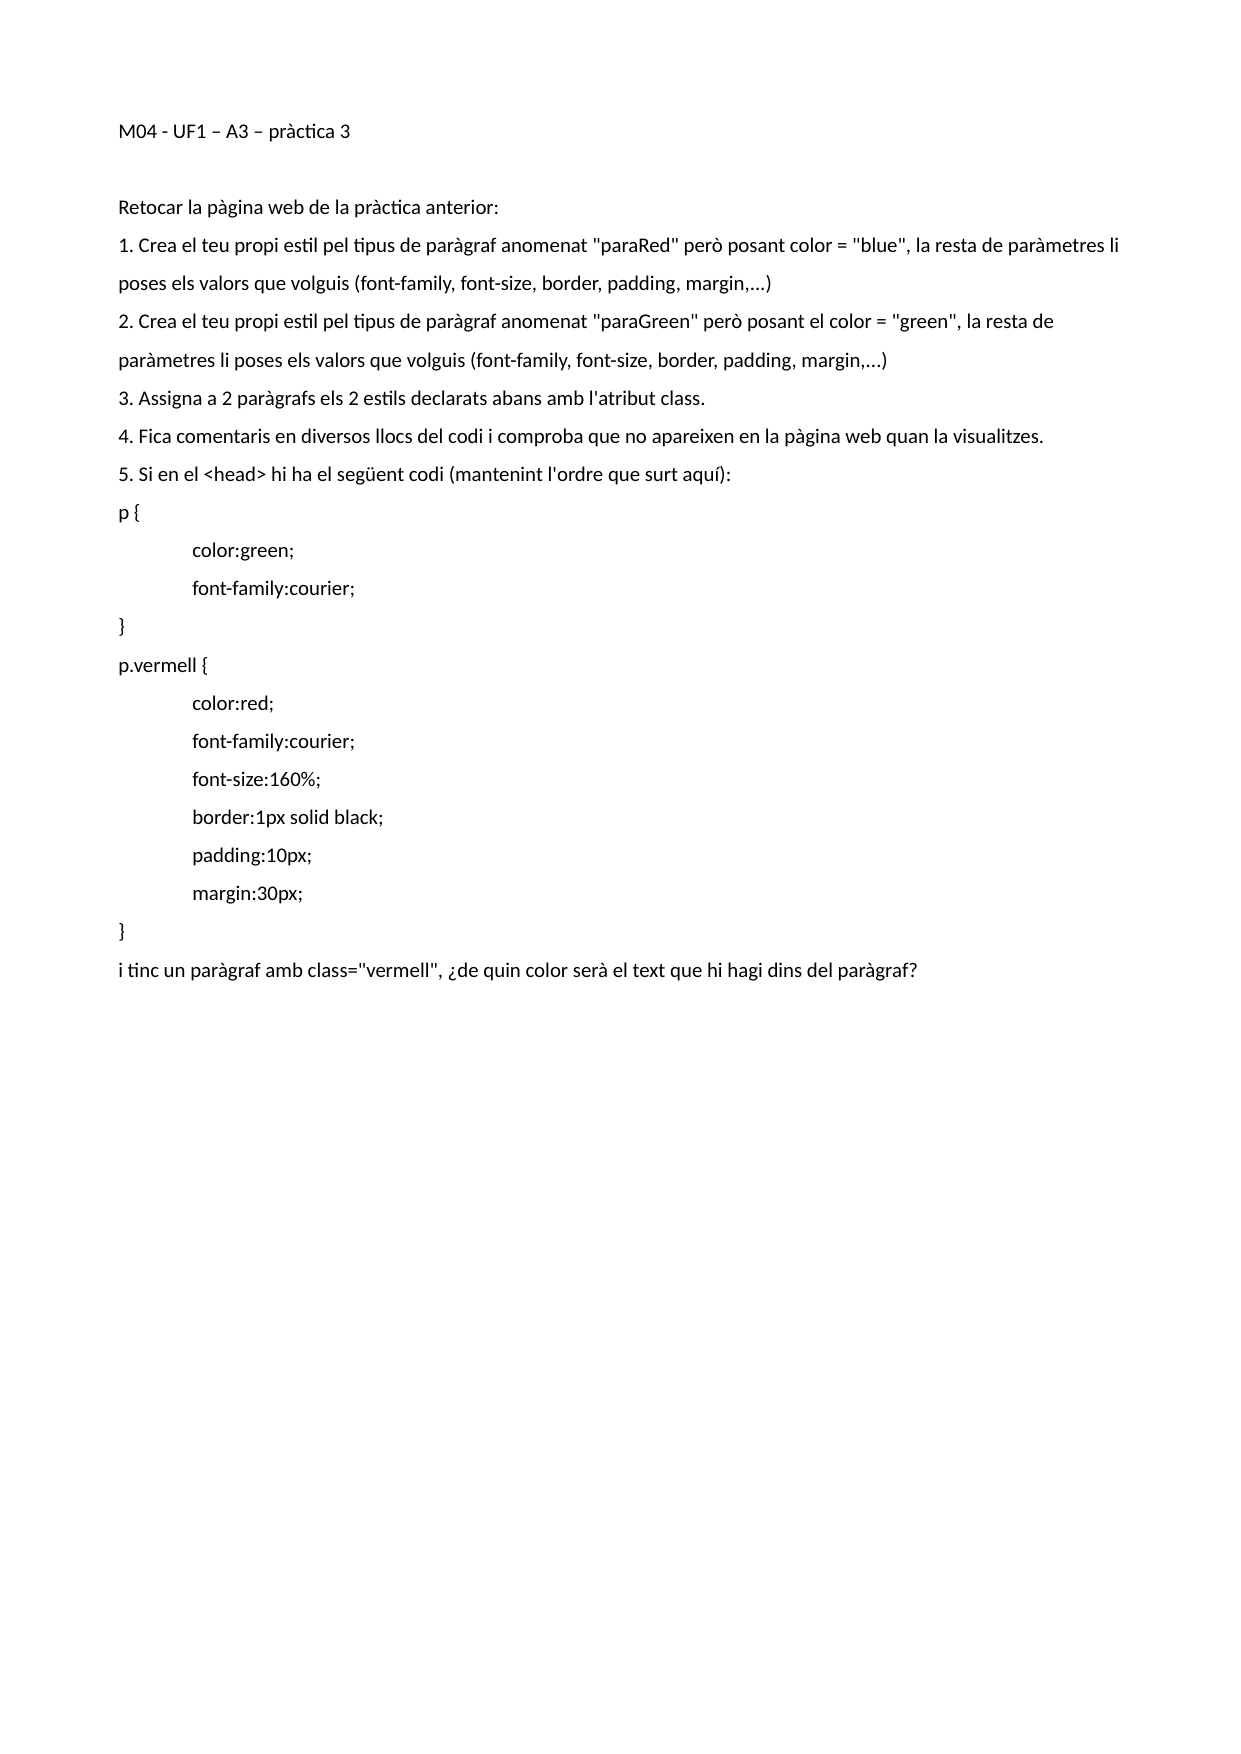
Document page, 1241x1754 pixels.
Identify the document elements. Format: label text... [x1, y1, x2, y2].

text 1. Crea el teu propi estil pel tipus de paràgraf anomenat "paraRed" però posant color = "blue", la resta de paràmetres li poses els valors que volguis (font-family, font-size, border, padding, margin,...) [118, 232, 1122, 296]
text i tinc un paràgraf amb class="vermell", ¿de quin color serà el text que hi hagi dins del paràgraf? [118, 957, 1122, 982]
text color:green; [118, 537, 1122, 563]
text } [118, 614, 1122, 639]
text Retocar la pàgina web de la pràctica anterior: [118, 194, 1122, 220]
text font-family:courier; [118, 728, 1122, 753]
text padding:10px; [118, 842, 1122, 868]
text p.vermell { [118, 652, 1122, 677]
text border:1px solid black; [118, 804, 1122, 830]
text } [118, 919, 1122, 944]
text 4. Fica comentaris en diversos llocs del codi i comproba que no apareixen en la pàgina web quan la visualitzes. [118, 423, 1122, 448]
text color:red; [118, 690, 1122, 715]
text font-family:courier; [118, 576, 1122, 601]
text p { [118, 499, 1122, 525]
text M04 - UF1 – A3 – pràctica 3 [118, 118, 1122, 143]
text 2. Crea el teu propi estil pel tipus de paràgraf anomenat "paraGreen" però posant el color = "green", la resta de paràmetres li poses els valors que volguis (font-family, font-size, border, padding, margin,...) [118, 309, 1122, 372]
text font-size:160%; [118, 766, 1122, 792]
text 5. Si en el <head> hi ha el següent codi (mantenint l'ordre que surt aquí): [118, 461, 1122, 487]
text margin:30px; [118, 881, 1122, 906]
text 3. Assigna a 2 paràgrafs els 2 estils declarats abans amb l'atribut class. [118, 385, 1122, 410]
